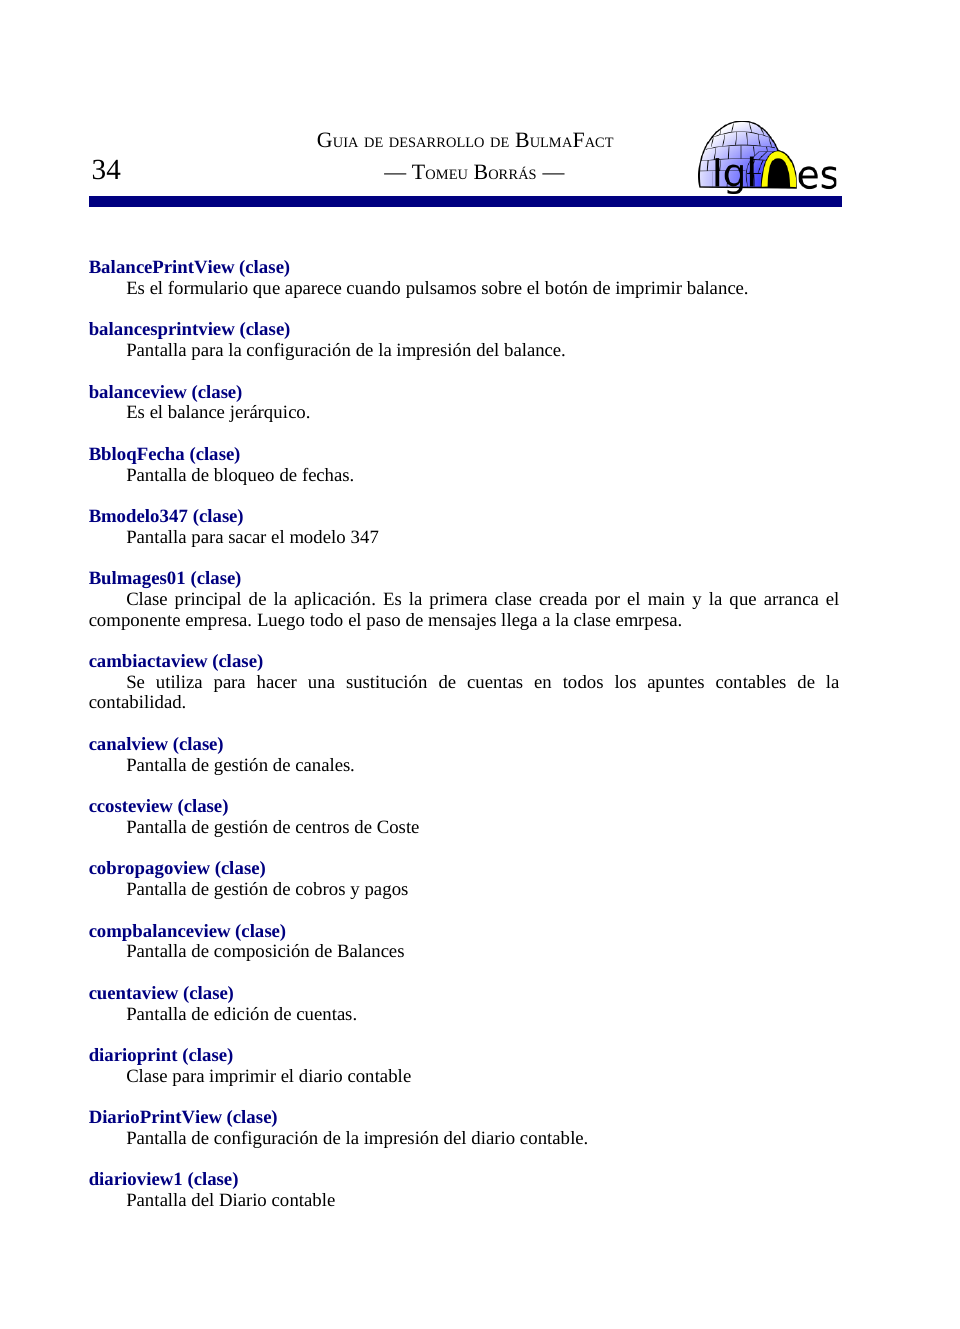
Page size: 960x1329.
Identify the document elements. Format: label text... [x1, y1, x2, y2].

text Es el formulario que aparece cuando pulsamos sobre el botón de imprimir balance. [88, 278, 842, 298]
text Pantalla para sacar el modelo 347 [88, 526, 842, 547]
text Bmodelo347 (clase) [88, 506, 842, 526]
text Pantalla del Diario contable [88, 1190, 842, 1210]
text DiarioPrintView (clase) [88, 1107, 842, 1127]
text Pantalla para la configuración de la impresión del balance. [88, 340, 842, 361]
text Se utiliza para hacer una sustitución de cuentas en todos los apuntes contables de la contabilidad. [88, 671, 842, 713]
text BalancePrintView (clase) [88, 257, 842, 278]
text Pantalla de composición de Balances [88, 941, 842, 962]
text Pantalla de gestión de canales. [88, 754, 842, 775]
text cobropagoview (clase) [88, 858, 842, 879]
text Pantalla de edición de cuentas. [88, 1003, 842, 1024]
text Bulmages01 (clase) [88, 568, 842, 588]
text ccosteview (clase) [88, 796, 842, 817]
text Clase principal de la aplicación. Es la primera clase creada por el main y la que arranca el componente empresa. Luego todo el paso de mensajes llega a la clase emrpesa. [88, 588, 842, 630]
text BbloqFecha (clase) [88, 443, 842, 464]
text canalview (clase) [88, 734, 842, 754]
text diarioprint (clase) [88, 1044, 842, 1065]
text Clase para imprimir el diario contable [88, 1065, 842, 1086]
text compbalanceview (clase) [88, 920, 842, 941]
text balanceview (clase) [88, 381, 842, 402]
text cuentaview (clase) [88, 982, 842, 1003]
text Pantalla de bloqueo de fechas. [88, 464, 842, 485]
text Es el balance jerárquico. [88, 402, 842, 423]
text diarioview1 (clase) [88, 1169, 842, 1190]
text Pantalla de configuración de la impresión del diario contable. [88, 1127, 842, 1148]
text cambiactaview (clase) [88, 651, 842, 671]
text Pantalla de gestión de cobros y pagos [88, 879, 842, 899]
text Pantalla de gestión de centros de Coste [88, 817, 842, 837]
picture [698, 121, 837, 194]
text balancesprintview (clase) [88, 319, 842, 340]
